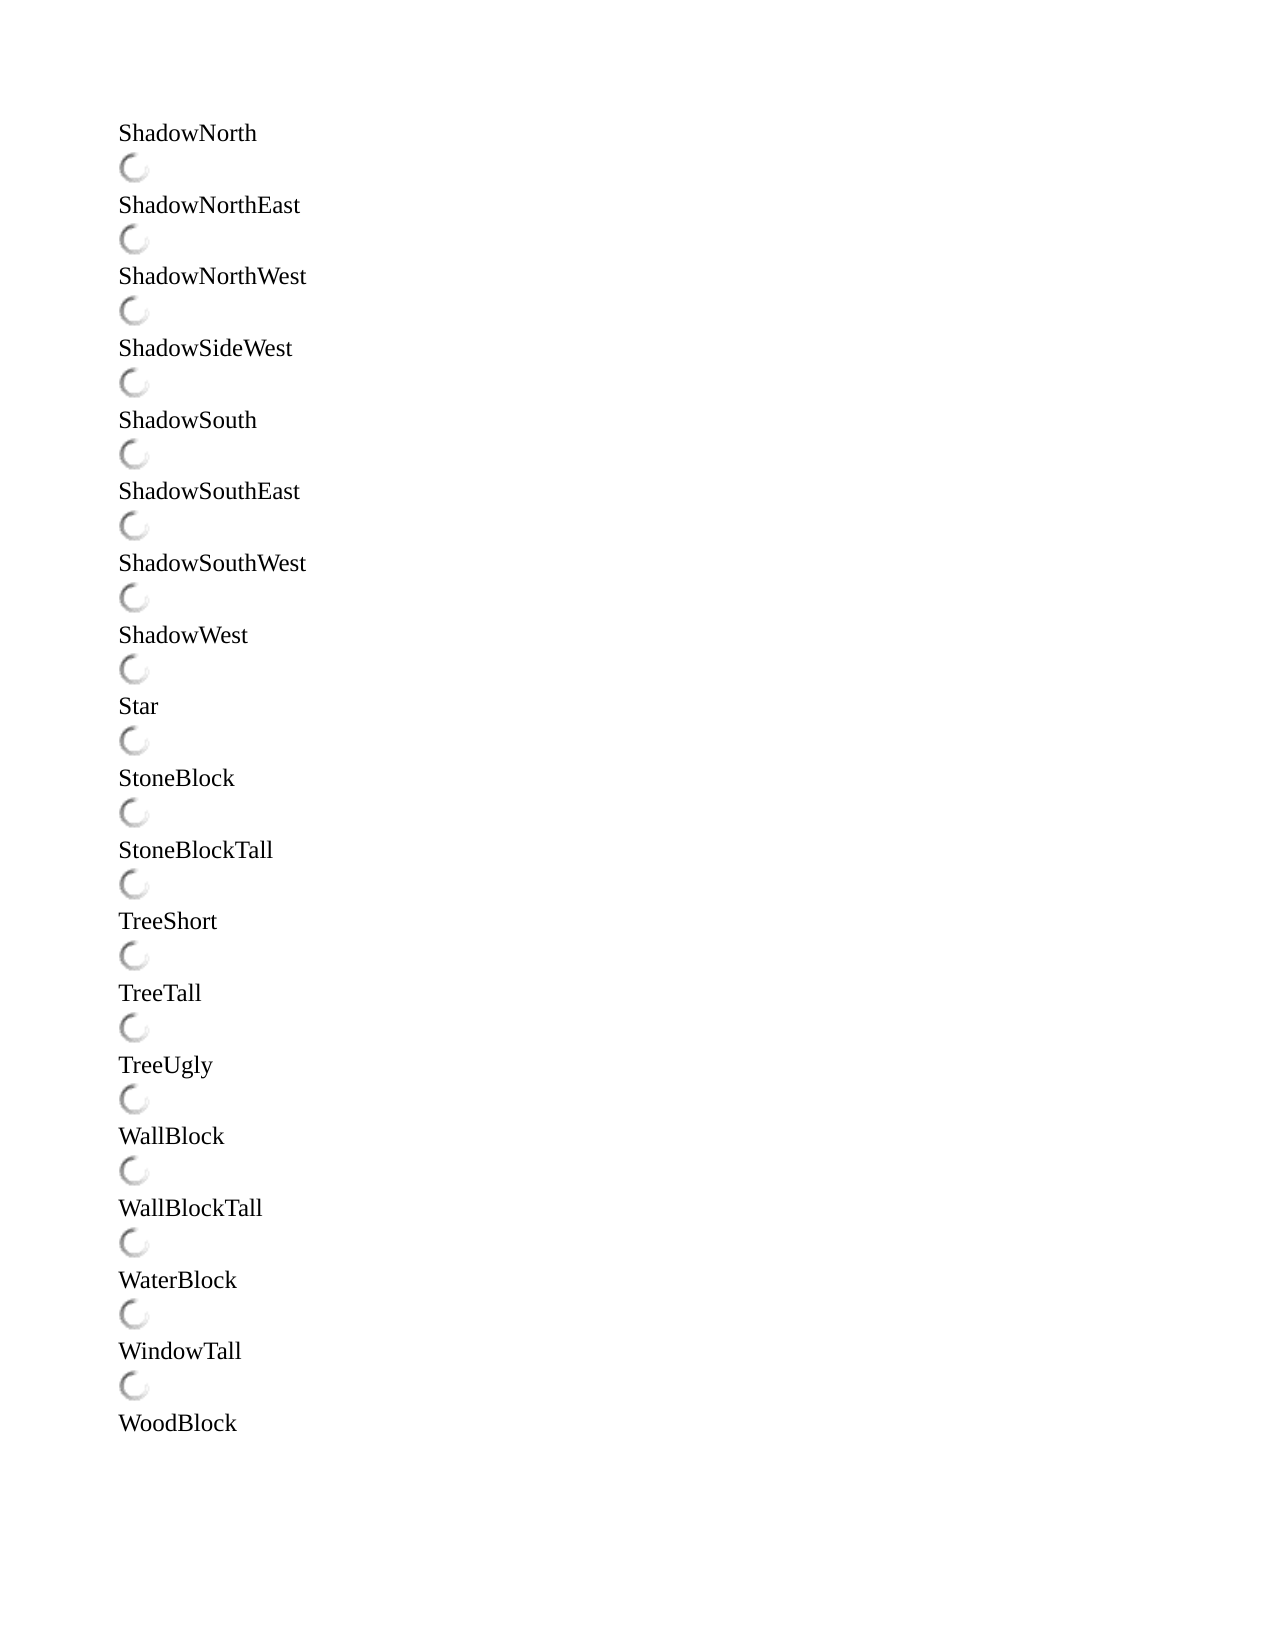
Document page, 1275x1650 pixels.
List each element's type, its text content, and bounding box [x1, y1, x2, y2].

text TreeTall [118, 978, 1157, 1007]
picture [118, 581, 153, 616]
text ShadowNorth [118, 118, 1157, 147]
text ShadowSouthWest [118, 548, 1157, 577]
picture [118, 724, 153, 759]
text ShadowWest [118, 620, 1157, 648]
text ShadowNorthEast [118, 190, 1157, 218]
picture [118, 294, 153, 329]
picture [118, 509, 153, 544]
picture [118, 939, 153, 974]
picture [118, 1082, 153, 1118]
text WaterBlock [118, 1265, 1157, 1293]
picture [118, 1369, 153, 1404]
picture [118, 151, 153, 186]
text Star [118, 691, 1157, 720]
text TreeUgly [118, 1050, 1157, 1078]
picture [118, 796, 153, 831]
picture [118, 1226, 153, 1261]
text ShadowNorthWest [118, 261, 1157, 290]
picture [118, 1154, 153, 1189]
text WoodBlock [118, 1408, 1157, 1437]
picture [118, 1297, 153, 1333]
text StoneBlock [118, 763, 1157, 792]
picture [118, 366, 153, 401]
picture [118, 867, 153, 903]
text StoneBlockTall [118, 835, 1157, 863]
text ShadowSouthEast [118, 476, 1157, 505]
picture [118, 437, 153, 473]
text ShadowSouth [118, 405, 1157, 433]
picture [118, 222, 153, 258]
text WallBlock [118, 1121, 1157, 1150]
text ShadowSideWest [118, 333, 1157, 362]
text TreeShort [118, 906, 1157, 935]
picture [118, 652, 153, 688]
picture [118, 1011, 153, 1046]
text WindowTall [118, 1336, 1157, 1365]
text WallBlockTall [118, 1193, 1157, 1222]
